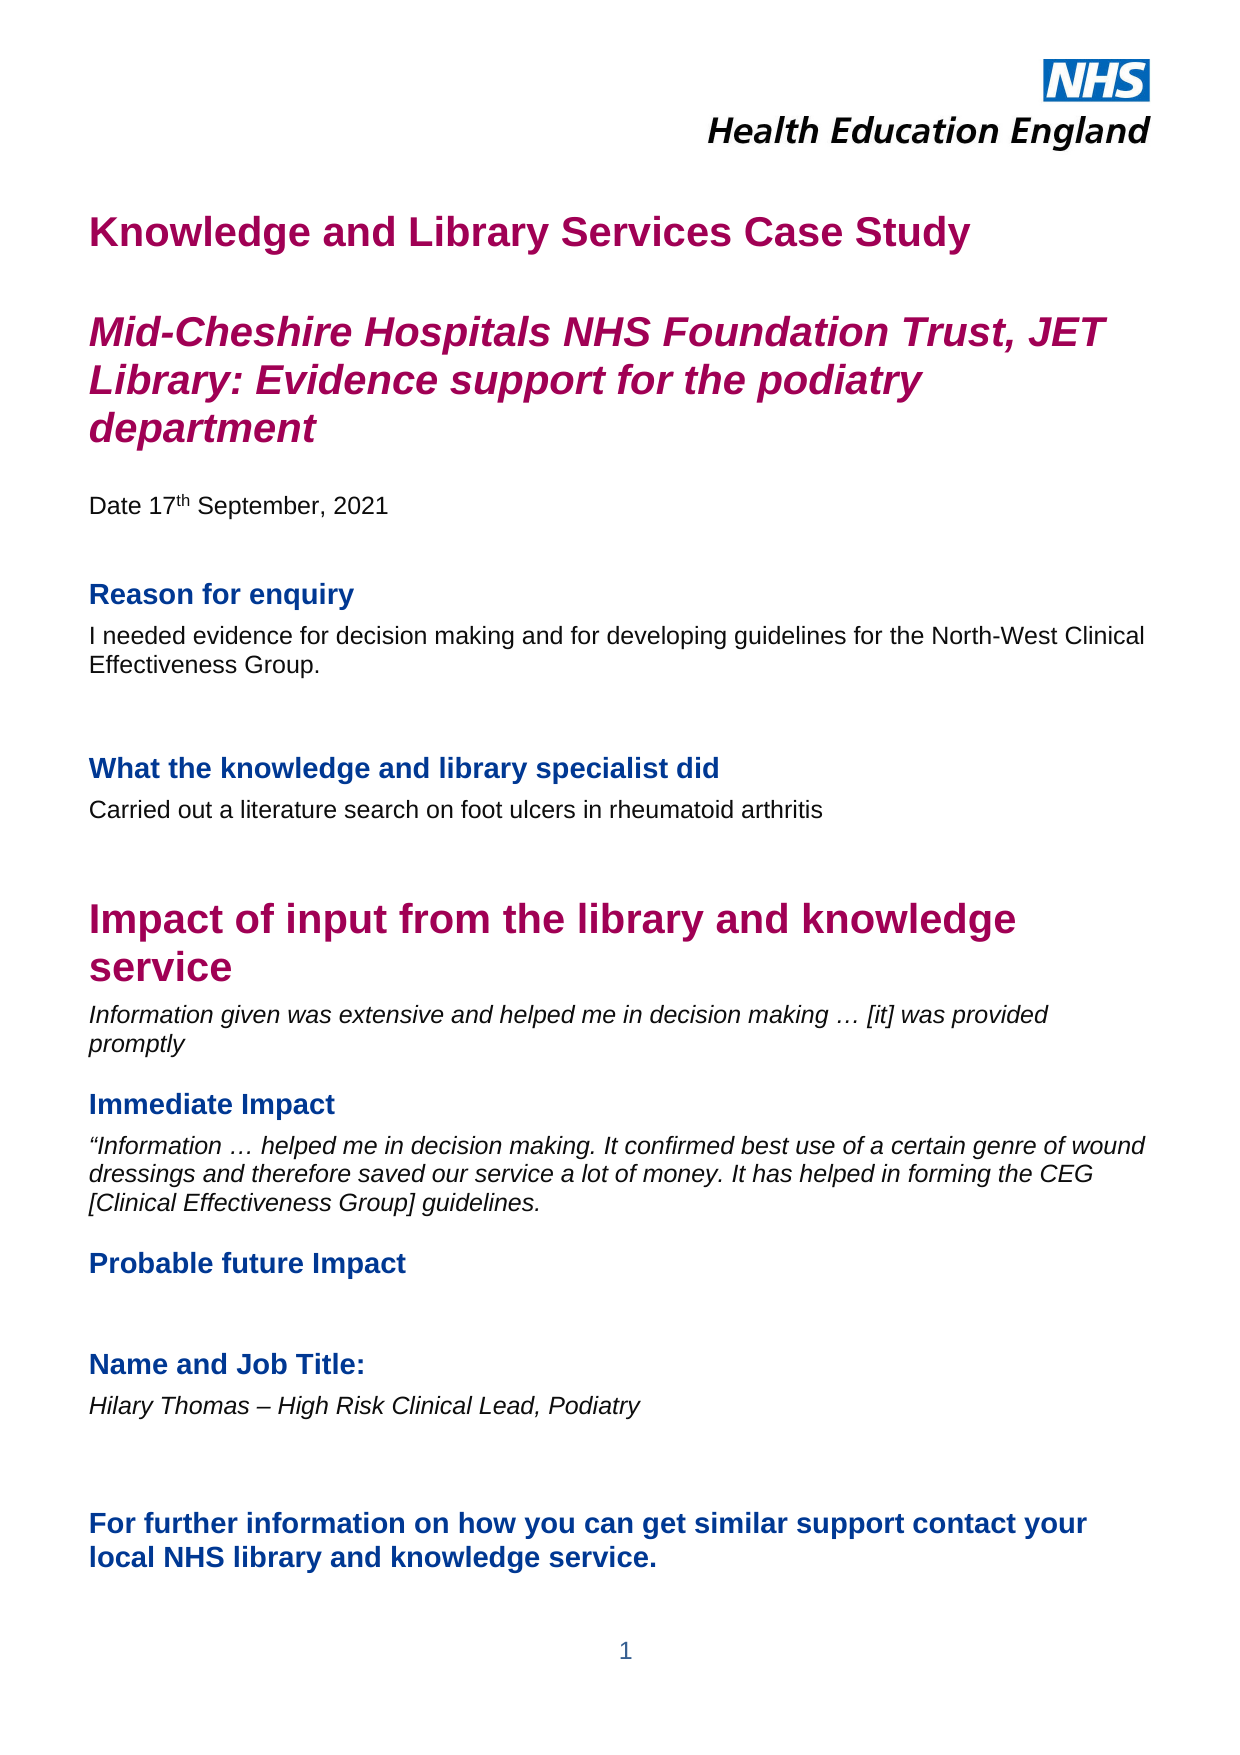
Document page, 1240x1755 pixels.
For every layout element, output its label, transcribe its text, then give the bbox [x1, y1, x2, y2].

text Hilary Thomas – High Risk Clinical Lead, Podiatry [89, 1391, 1151, 1420]
text “Information … helped me in decision making. It confirmed best use of a certain genre of wound dressings and therefore saved our service a lot of money. It has helped in forming the CEG [Clinical Effectiveness Group] guidelines. [89, 1131, 1151, 1217]
text Information given was extensive and helped me in decision making … [it] was provided promptly [89, 1000, 1151, 1058]
subtitle Reason for enquiry [89, 577, 1151, 610]
subtitle Impact of input from the library and knowledge service [89, 894, 1151, 990]
subtitle Name and Job Title: [89, 1347, 1151, 1381]
subtitle Mid-Cheshire Hospitals NHS Foundation Trust, JET Library: Evidence support for the podiatry department [89, 308, 1151, 451]
text Carried out a literature search on foot ulcers in rheumatoid arthritis [89, 795, 1151, 824]
subtitle Immediate Impact [89, 1087, 1151, 1120]
subtitle Probable future Impact [89, 1246, 1151, 1279]
subtitle For further information on how you can get similar support contact your local NHS library and knowledge service. [89, 1506, 1151, 1573]
subtitle Knowledge and Library Services Case Study [89, 208, 1151, 256]
text I needed evidence for decision making and for developing guidelines for the North-West Clinical Effectiveness Group. [89, 621, 1151, 678]
subtitle What the knowledge and library specialist did [89, 751, 1151, 784]
text Date 17th September, 2021 [89, 491, 1151, 519]
